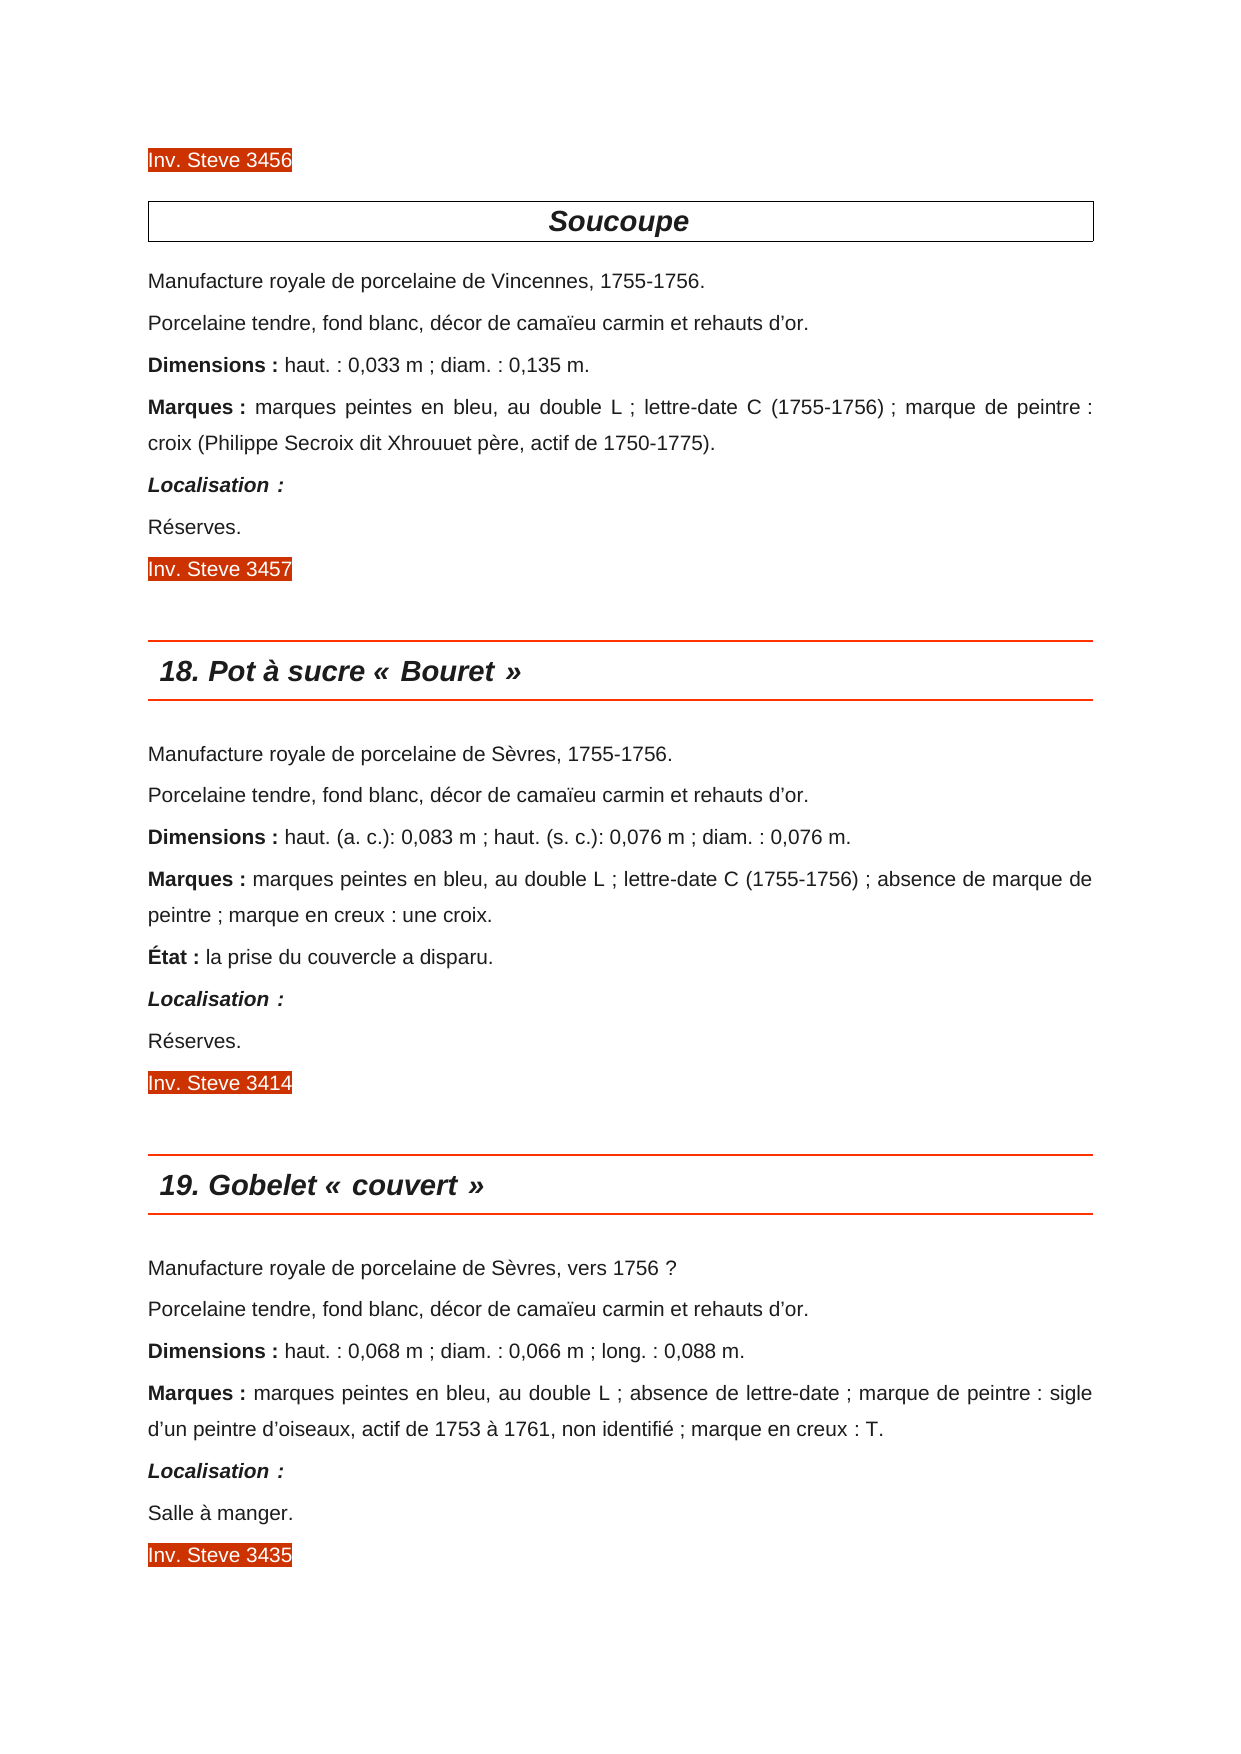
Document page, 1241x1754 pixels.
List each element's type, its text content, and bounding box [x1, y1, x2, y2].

text Manufacture royale de porcelaine de Sèvres, vers 1756 ? [148, 1255, 1093, 1279]
text Porcelaine tendre, fond blanc, décor de camaïeu carmin et rehauts d’or. [148, 311, 1093, 335]
subtitle Soucoupe [149, 202, 1093, 241]
text Marques : marques peintes en bleu, au double L ; absence de lettre-date ; marque de peintre : sigle d’un peintre d’oiseaux, actif de 1753 à 1761, non identifié ; marque en creux : T. [148, 1381, 1093, 1441]
text Inv. Steve 3414 [292, 1071, 1093, 1094]
text Manufacture royale de porcelaine de Sèvres, 1755-1756. [148, 741, 1093, 765]
subtitle Pot à sucre « Bouret » [148, 642, 1093, 699]
text Marques : marques peintes en bleu, au double L ; lettre-date C (1755-1756) ; absence de marque de peintre ; marque en creux : une croix. [148, 867, 1093, 927]
text Réserves. [148, 1029, 1093, 1053]
text Dimensions : haut. : 0,033 m ; diam. : 0,135 m. [148, 353, 1093, 377]
text Localisation : [148, 473, 1093, 497]
text Porcelaine tendre, fond blanc, décor de camaïeu carmin et rehauts d’or. [148, 783, 1093, 807]
text Marques : marques peintes en bleu, au double L ; lettre-date C (1755-1756) ; marque de peintre : croix (Philippe Secroix dit Xhrouuet père, actif de 1750-1775). [148, 395, 1093, 455]
text Réserves. [148, 515, 1093, 539]
text Dimensions : haut. : 0,068 m ; diam. : 0,066 m ; long. : 0,088 m. [148, 1339, 1093, 1363]
text Porcelaine tendre, fond blanc, décor de camaïeu carmin et rehauts d’or. [148, 1297, 1093, 1321]
text Inv. Steve 3457 [292, 557, 1093, 581]
text Dimensions : haut. (a. c.): 0,083 m ; haut. (s. c.): 0,076 m ; diam. : 0,076 m. [148, 825, 1093, 849]
text Localisation : [148, 987, 1093, 1011]
text Manufacture royale de porcelaine de Vincennes, 1755-1756. [148, 269, 1093, 293]
subtitle Gobelet « couvert » [148, 1156, 1093, 1213]
text Localisation : [148, 1459, 1093, 1483]
text Inv. Steve 3456 [292, 148, 1093, 172]
text État : la prise du couvercle a disparu. [148, 945, 1093, 969]
text Inv. Steve 3435 [292, 1543, 1093, 1567]
text Salle à manger. [148, 1501, 1093, 1525]
